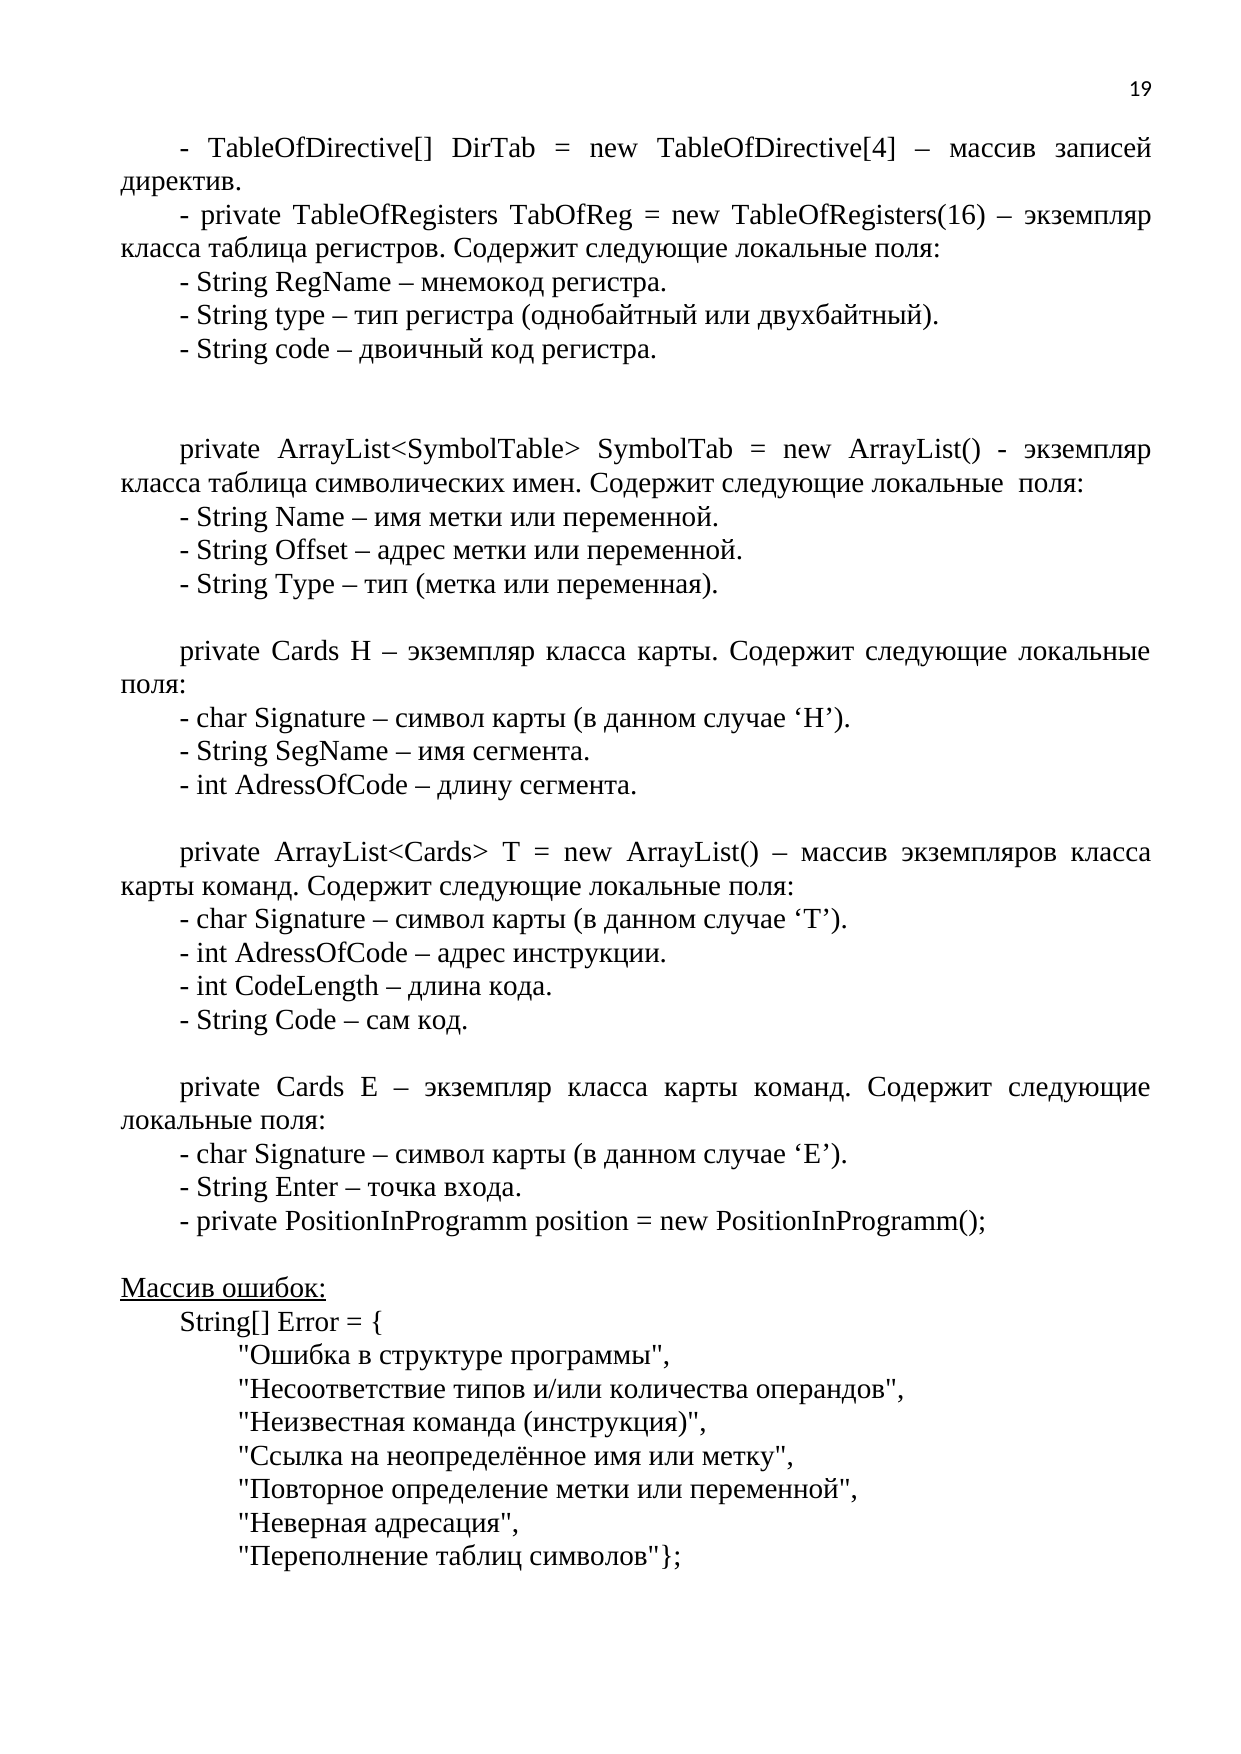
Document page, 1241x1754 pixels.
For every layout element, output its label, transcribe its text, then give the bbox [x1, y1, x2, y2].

text "Переполнение таблиц символов"}; [120, 1538, 1152, 1572]
text - String Code – сам код. [120, 1002, 1152, 1035]
text - TableOfDirective[] DirTab = new TableOfDirective[4] – массив записей директив. [120, 130, 1152, 197]
text "Несоответствие типов и/или количества операндов", [120, 1371, 1152, 1404]
text - int AdressOfCode – длину сегмента. [120, 767, 1152, 801]
text private ArrayList<Cards> T = new ArrayList() – массив экземпляров класса карты команд. Содержит следующие локальные поля: [120, 834, 1152, 901]
text - int AdressOfCode – адрес инструкции. [120, 935, 1152, 968]
text private Cards H – экземпляр класса карты. Содержит следующие локальные поля: [120, 633, 1152, 700]
text Массив ошибок: [120, 1270, 1152, 1304]
text - char Signature – символ карты (в данном случае ‘E’). [120, 1136, 1152, 1169]
text - String SegName – имя сегмента. [120, 733, 1152, 767]
text - String Type – тип (метка или переменная). [120, 566, 1152, 599]
text "Неверная адресация", [120, 1505, 1152, 1538]
text - private PositionInProgramm position = new PositionInProgramm(); [120, 1203, 1152, 1237]
text "Неизвестная команда (инструкция)", [120, 1404, 1152, 1438]
text "Повторное определение метки или переменной", [120, 1471, 1152, 1505]
text String[] Error = { [120, 1304, 1152, 1337]
text - String code – двоичный код регистра. [120, 331, 1152, 364]
text - String RegName – мнемокод регистра. [120, 264, 1152, 297]
text - private TableOfRegisters TabOfReg = new TableOfRegisters(16) – экземпляр класса таблица регистров. Содержит следующие локальные поля: [120, 197, 1152, 264]
text - char Signature – символ карты (в данном случае ‘H’). [120, 700, 1152, 733]
text - String Enter – точка входа. [120, 1169, 1152, 1203]
text private Cards E – экземпляр класса карты команд. Содержит следующие локальные поля: [120, 1069, 1152, 1136]
text private ArrayList<SymbolTable> SymbolTab = new ArrayList() - экземпляр класса таблица символических имен. Содержит следующие локальные поля: [120, 432, 1152, 499]
text - String Name – имя метки или переменной. [120, 499, 1152, 532]
text "Ссылка на неопределённое имя или метку", [120, 1438, 1152, 1471]
text - char Signature – символ карты (в данном случае ‘T’). [120, 901, 1152, 935]
text - String type – тип регистра (однобайтный или двухбайтный). [120, 297, 1152, 331]
text - int CodeLength – длина кода. [120, 968, 1152, 1002]
text "Ошибка в структуре программы", [120, 1337, 1152, 1371]
text - String Offset – адрес метки или переменной. [120, 532, 1152, 566]
